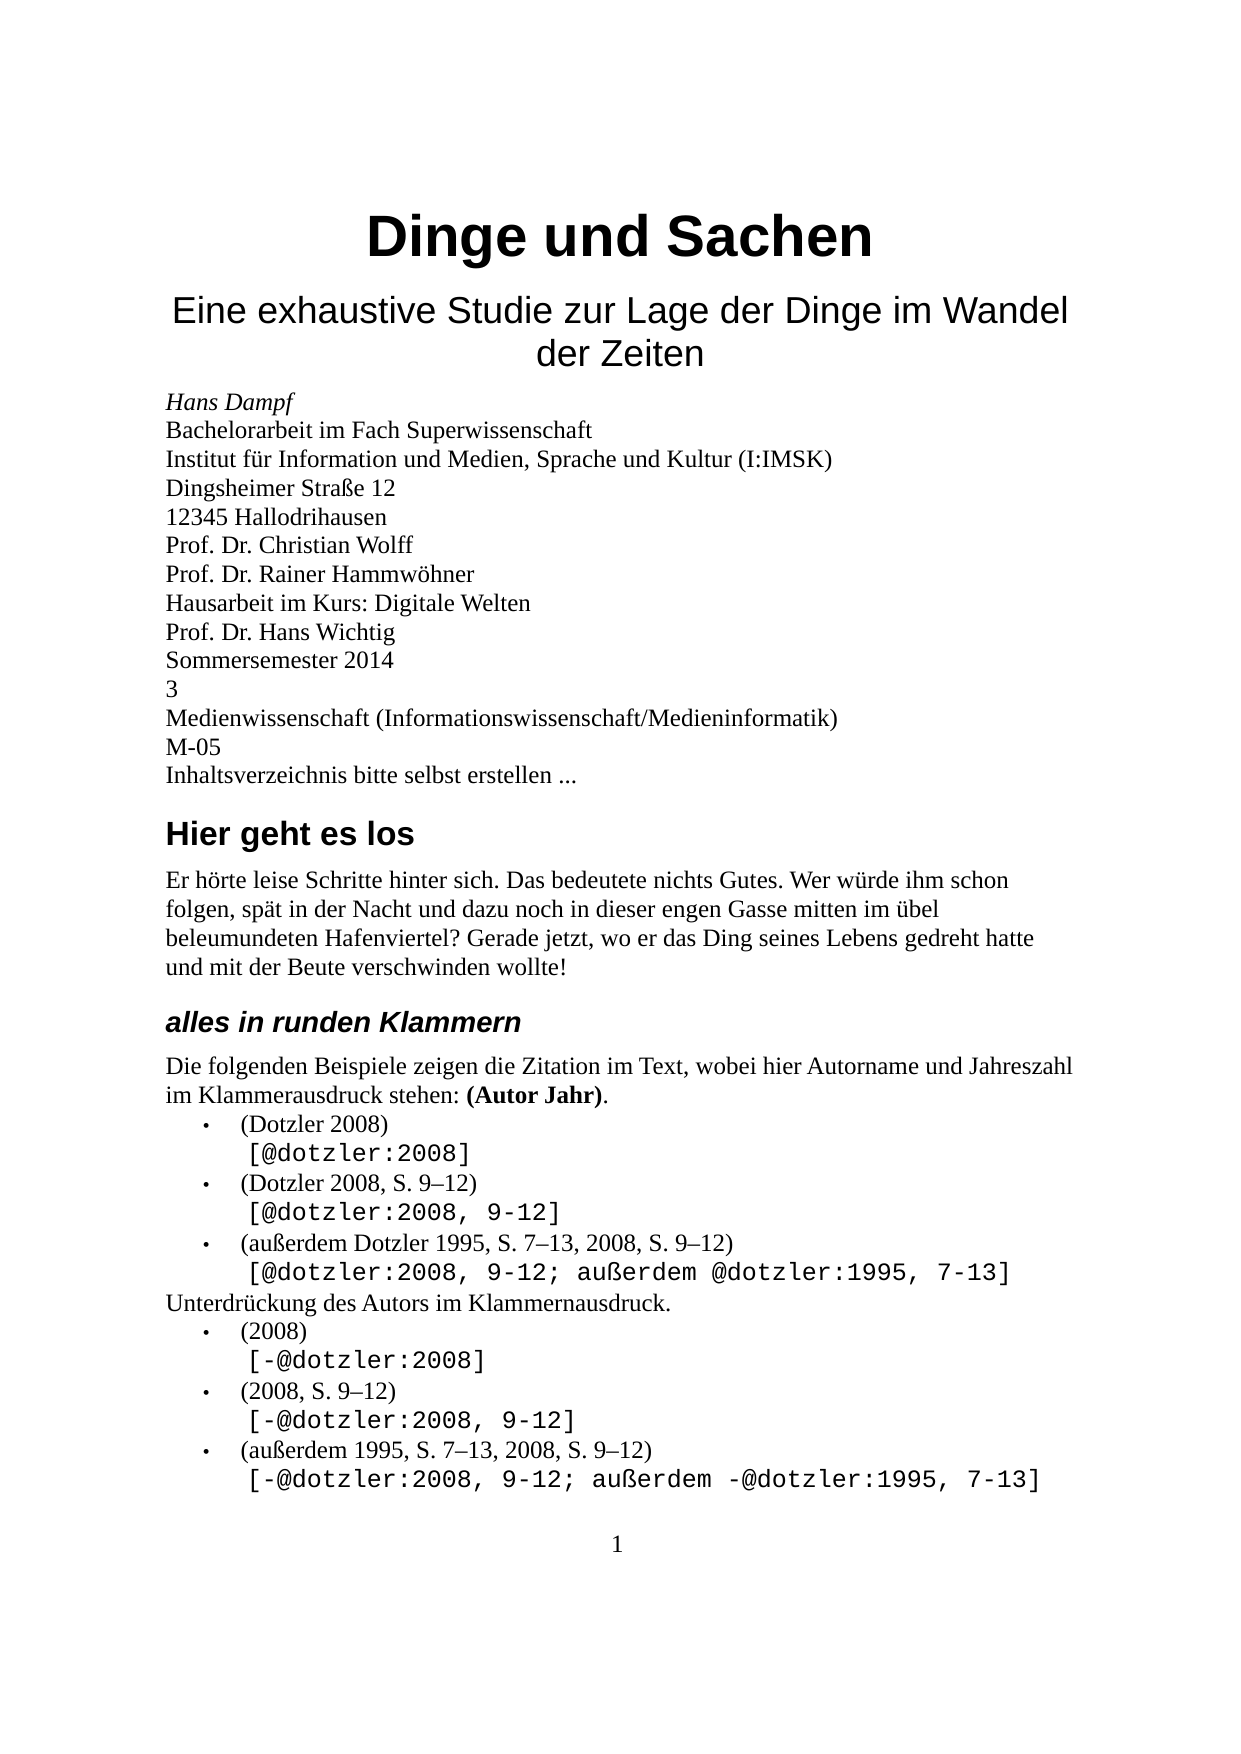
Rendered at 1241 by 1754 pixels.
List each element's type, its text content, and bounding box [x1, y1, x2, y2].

subtitle Hausarbeit im Kurs: Digitale Welten [165, 588, 1075, 617]
text Die folgenden Beispiele zeigen die Zitation im Text, wobei hier Autorname und Jahreszahl im Klammerausdruck stehen: (Autor Jahr). [165, 1051, 1075, 1109]
list (Dotzler 2008, S. 9–12) [@dotzler:2008, 9-12] [203, 1168, 1075, 1228]
list (2008, S. 9–12) [-@dotzler:2008, 9-12] [203, 1376, 1075, 1436]
subtitle Institut für Information und Medien, Sprache und Kultur (I:IMSK) [165, 444, 1075, 473]
subtitle Prof. Dr. Hans Wichtig [165, 617, 1075, 646]
subtitle Prof. Dr. Rainer Hammwöhner [165, 559, 1075, 588]
subtitle Bachelorarbeit im Fach Superwissenschaft [165, 416, 1075, 444]
text Er hörte leise Schritte hinter sich. Das bedeutete nichts Gutes. Wer würde ihm schon folgen, spät in der Nacht und dazu noch in dieser engen Gasse mitten im übel beleumundeten Hafenviertel? Gerade jetzt, wo er das Ding seines Lebens gedreht hatte und mit der Beute verschwinden wollte! [165, 865, 1075, 980]
subtitle Sommersemester 2014 [165, 646, 1075, 674]
subtitle Eine exhaustive Studie zur Lage der Dinge im Wandel der Zeiten [165, 288, 1075, 374]
subtitle alles in runden Klammern [165, 1005, 1075, 1039]
text Hans Dampf [165, 387, 1075, 416]
text Unterdrückung des Autors im Klammernausdruck. [165, 1288, 1075, 1316]
list (Dotzler 2008) [@dotzler:2008] [203, 1109, 1075, 1168]
subtitle M-05 [165, 732, 1075, 761]
subtitle Dingsheimer Straße 12 [165, 473, 1075, 502]
list (2008) [-@dotzler:2008] [203, 1316, 1075, 1376]
list (außerdem Dotzler 1995, S. 7–13, 2008, S. 9–12) [@dotzler:2008, 9-12; außerdem @dotzler:1995, 7-13] [203, 1228, 1075, 1288]
subtitle 3 [165, 674, 1075, 703]
subtitle 12345 Hallodrihausen [165, 502, 1075, 531]
text Inhaltsverzeichnis bitte selbst erstellen ... [165, 761, 1075, 789]
subtitle Medienwissenschaft (Informationswissenschaft/Medieninformatik) [165, 703, 1075, 732]
subtitle Hier geht es los [165, 814, 1075, 853]
list (außerdem 1995, S. 7–13, 2008, S. 9–12) [-@dotzler:2008, 9-12; außerdem -@dotzler:1995, 7-13] [203, 1436, 1075, 1495]
subtitle Prof. Dr. Christian Wolff [165, 531, 1075, 559]
title Dinge und Sachen [165, 202, 1075, 269]
